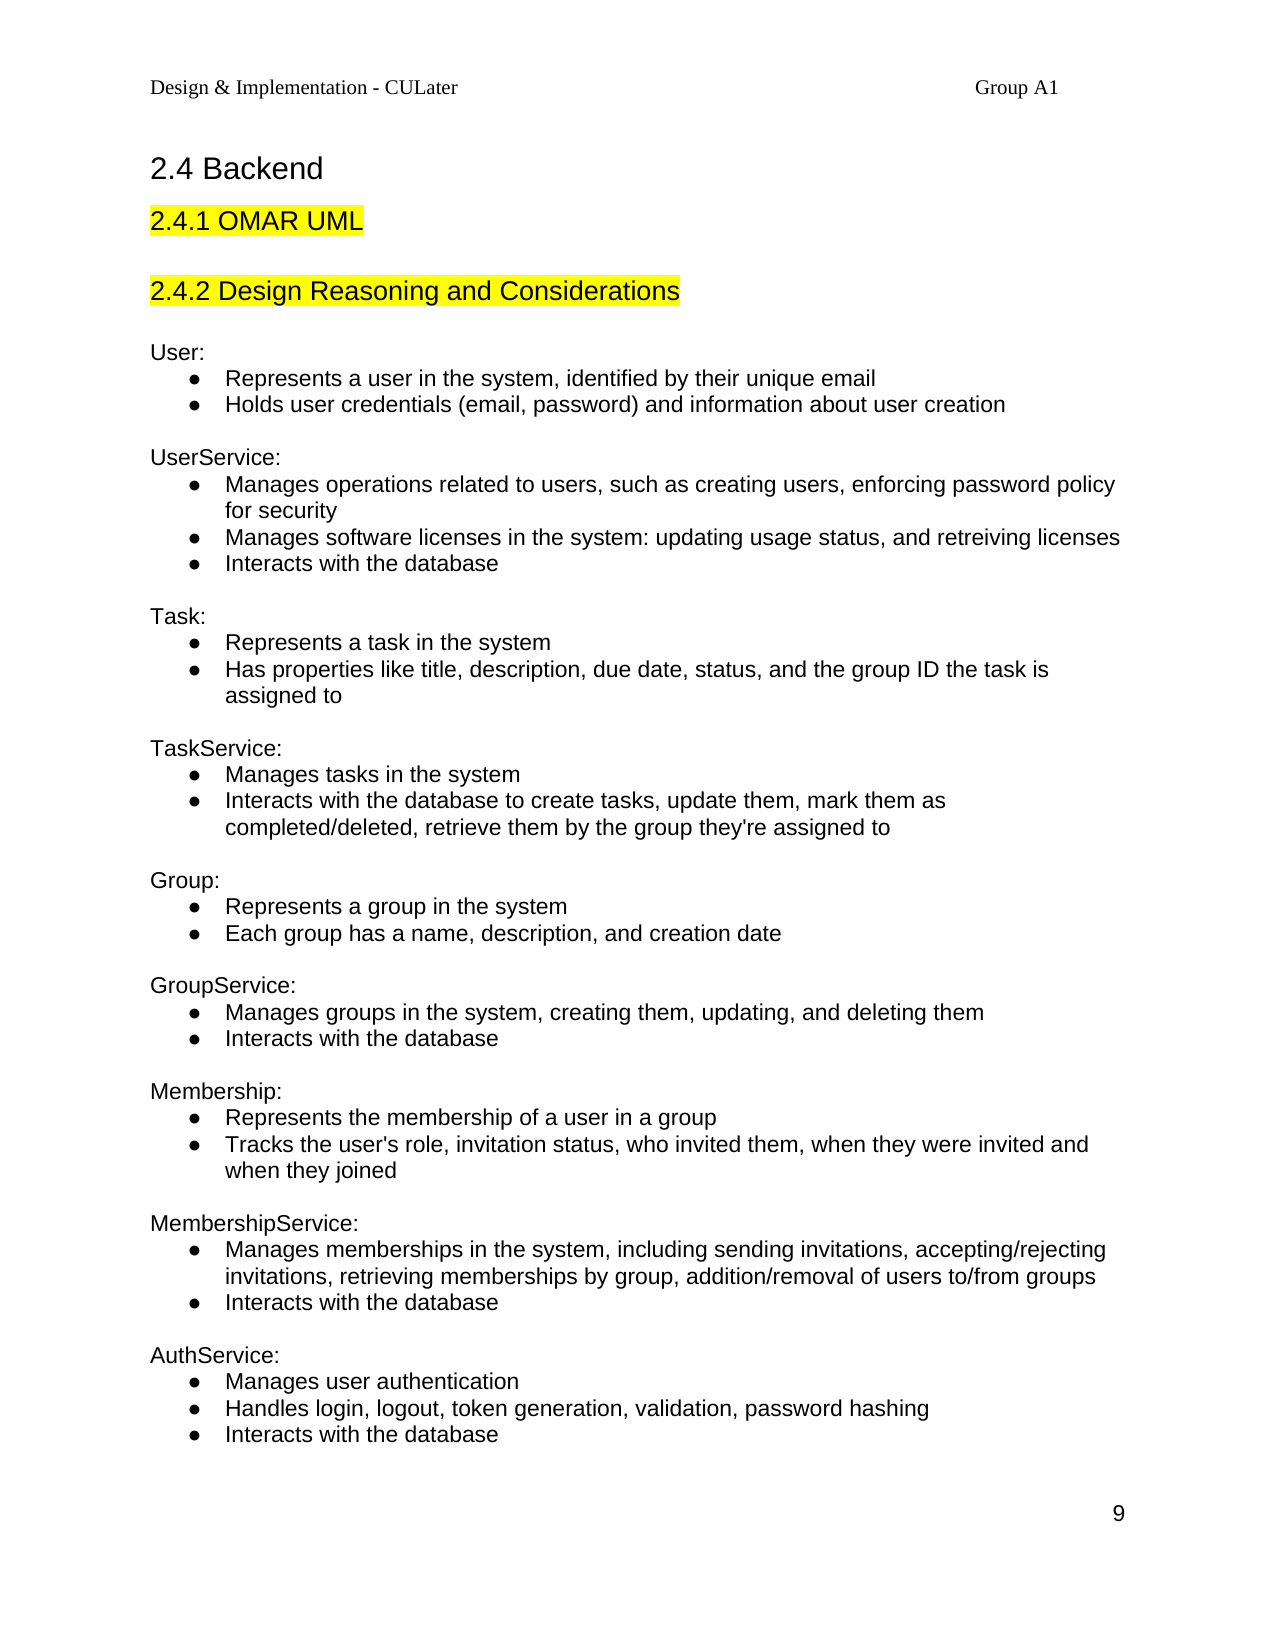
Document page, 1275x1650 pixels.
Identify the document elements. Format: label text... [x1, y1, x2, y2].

list Manages software licenses in the system: updating usage status, and retreiving licenses [187, 523, 1125, 550]
list Interacts with the database [187, 1289, 1125, 1316]
text GroupService: [150, 972, 1125, 999]
text User: [150, 339, 1125, 365]
text AuthService: [150, 1342, 1125, 1368]
text UserService: [150, 444, 1125, 471]
list Tracks the user's role, invitation status, who invited them, when they were invited and when they joined [187, 1131, 1125, 1183]
list Manages groups in the system, creating them, updating, and deleting them [187, 999, 1125, 1025]
list Interacts with the database [187, 550, 1125, 576]
list Represents a user in the system, identified by their unique email [187, 365, 1125, 391]
subtitle 2.4.1 OMAR UML [150, 205, 1125, 236]
text Group: [150, 867, 1125, 893]
list Interacts with the database to create tasks, update them, mark them as completed/deleted, retrieve them by the group they're assigned to [187, 787, 1125, 840]
list Interacts with the database [187, 1421, 1125, 1448]
list Manages memberships in the system, including sending invitations, accepting/rejecting invitations, retrieving memberships by group, addition/removal of users to/from groups [187, 1236, 1125, 1289]
list Represents a task in the system [187, 629, 1125, 656]
list Holds user credentials (email, password) and information about user creation [187, 391, 1125, 418]
list Manages tasks in the system [187, 761, 1125, 787]
list Represents a group in the system [187, 893, 1125, 919]
text MembershipService: [150, 1210, 1125, 1236]
subtitle 2.4 Backend [150, 150, 1125, 186]
text TaskService: [150, 735, 1125, 761]
list Each group has a name, description, and creation date [187, 919, 1125, 946]
subtitle 2.4.2 Design Reasoning and Considerations [150, 275, 1125, 306]
list Represents the membership of a user in a group [187, 1104, 1125, 1131]
list Manages user authentication [187, 1368, 1125, 1395]
list Interacts with the database [187, 1025, 1125, 1052]
text Membership: [150, 1078, 1125, 1104]
list Has properties like title, description, due date, status, and the group ID the task is assigned to [187, 656, 1125, 708]
list Handles login, logout, token generation, validation, password hashing [187, 1395, 1125, 1421]
text Task: [150, 603, 1125, 629]
list Manages operations related to users, such as creating users, enforcing password policy for security [187, 471, 1125, 523]
